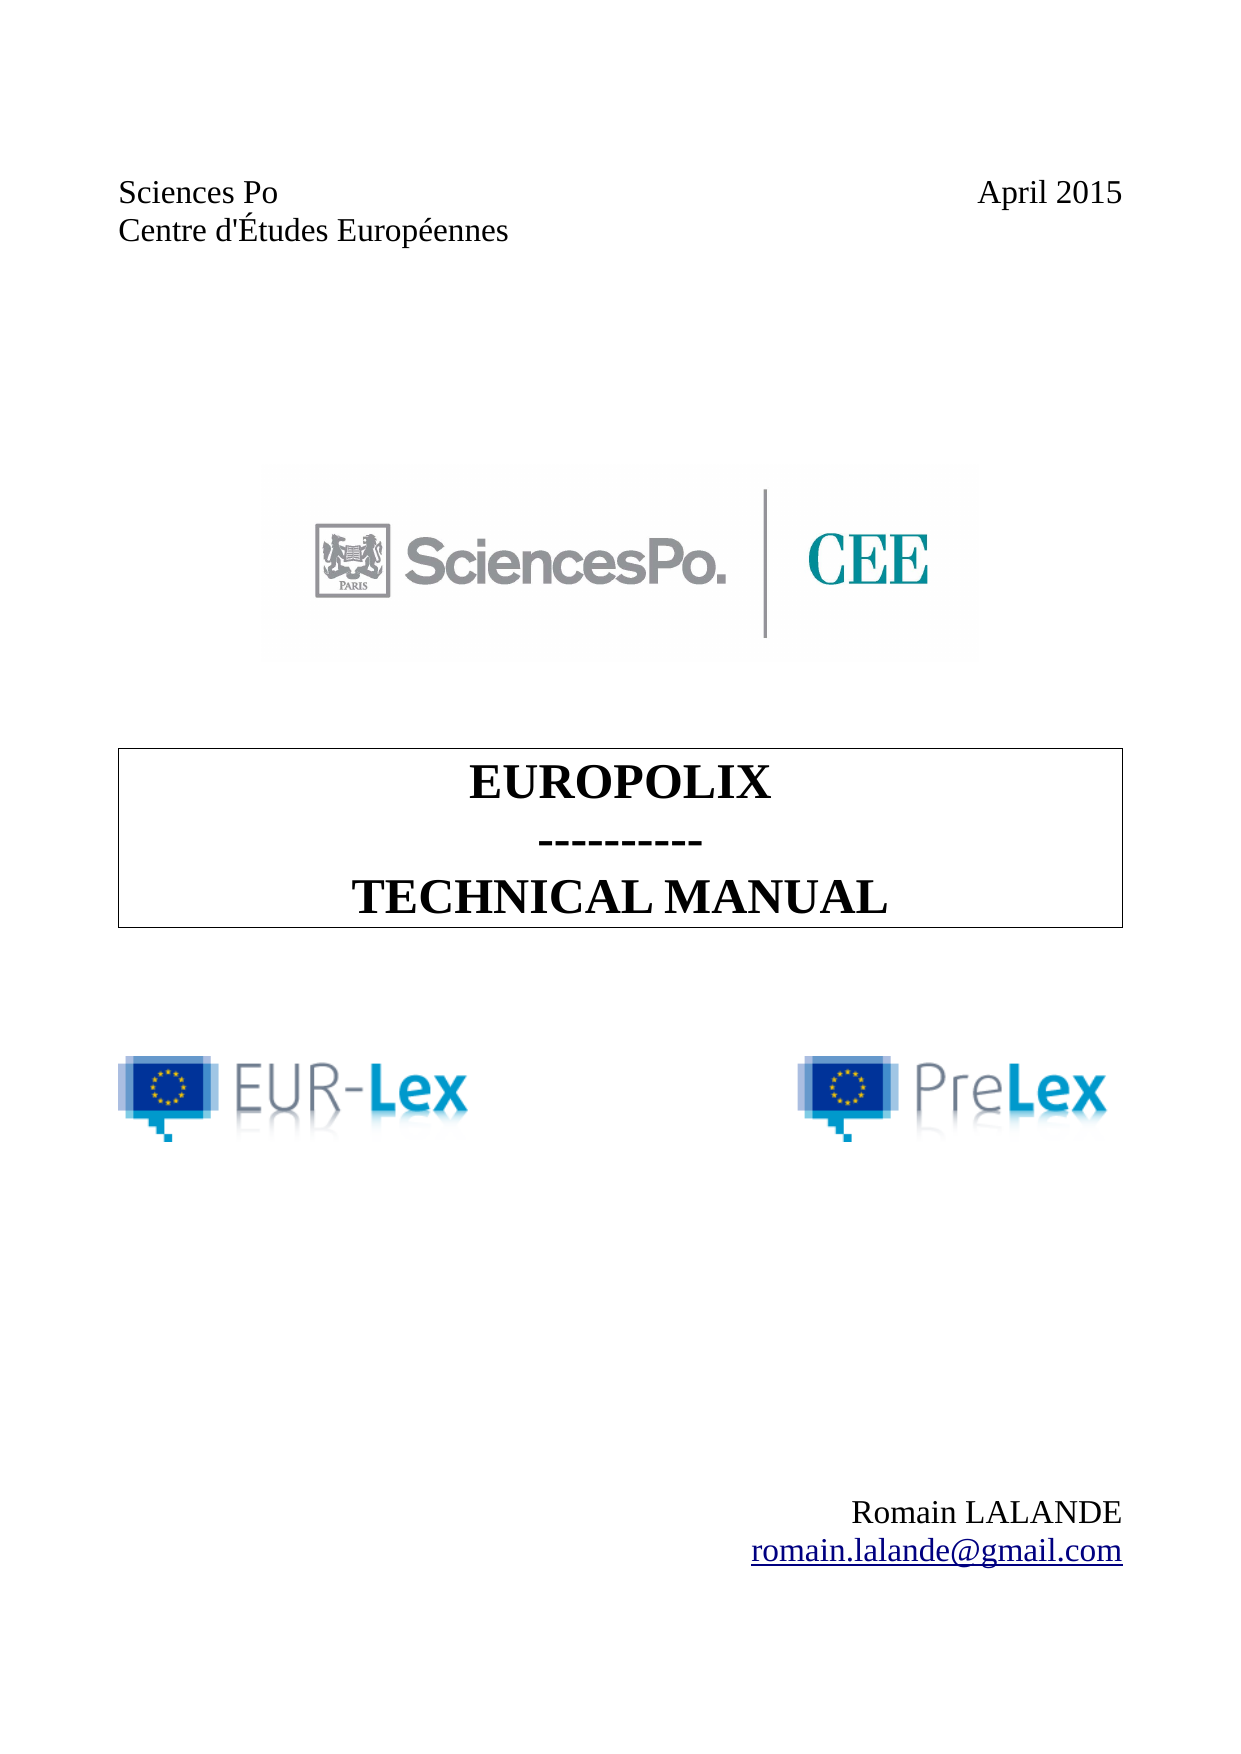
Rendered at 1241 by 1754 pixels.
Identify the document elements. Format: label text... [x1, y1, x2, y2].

picture [118, 1056, 486, 1142]
text EUROPOLIX [119, 749, 1122, 806]
picture [261, 464, 979, 662]
text ---------- [119, 806, 1122, 863]
text TECHNICAL MANUAL [119, 863, 1122, 927]
text Centre d'Études Européennes [118, 211, 1122, 249]
text Romain LALANDE [118, 1492, 1122, 1531]
picture [797, 1056, 1123, 1142]
text Sciences Po April 2015 [118, 172, 1122, 211]
text romain.lalande@gmail.com [118, 1531, 1122, 1569]
